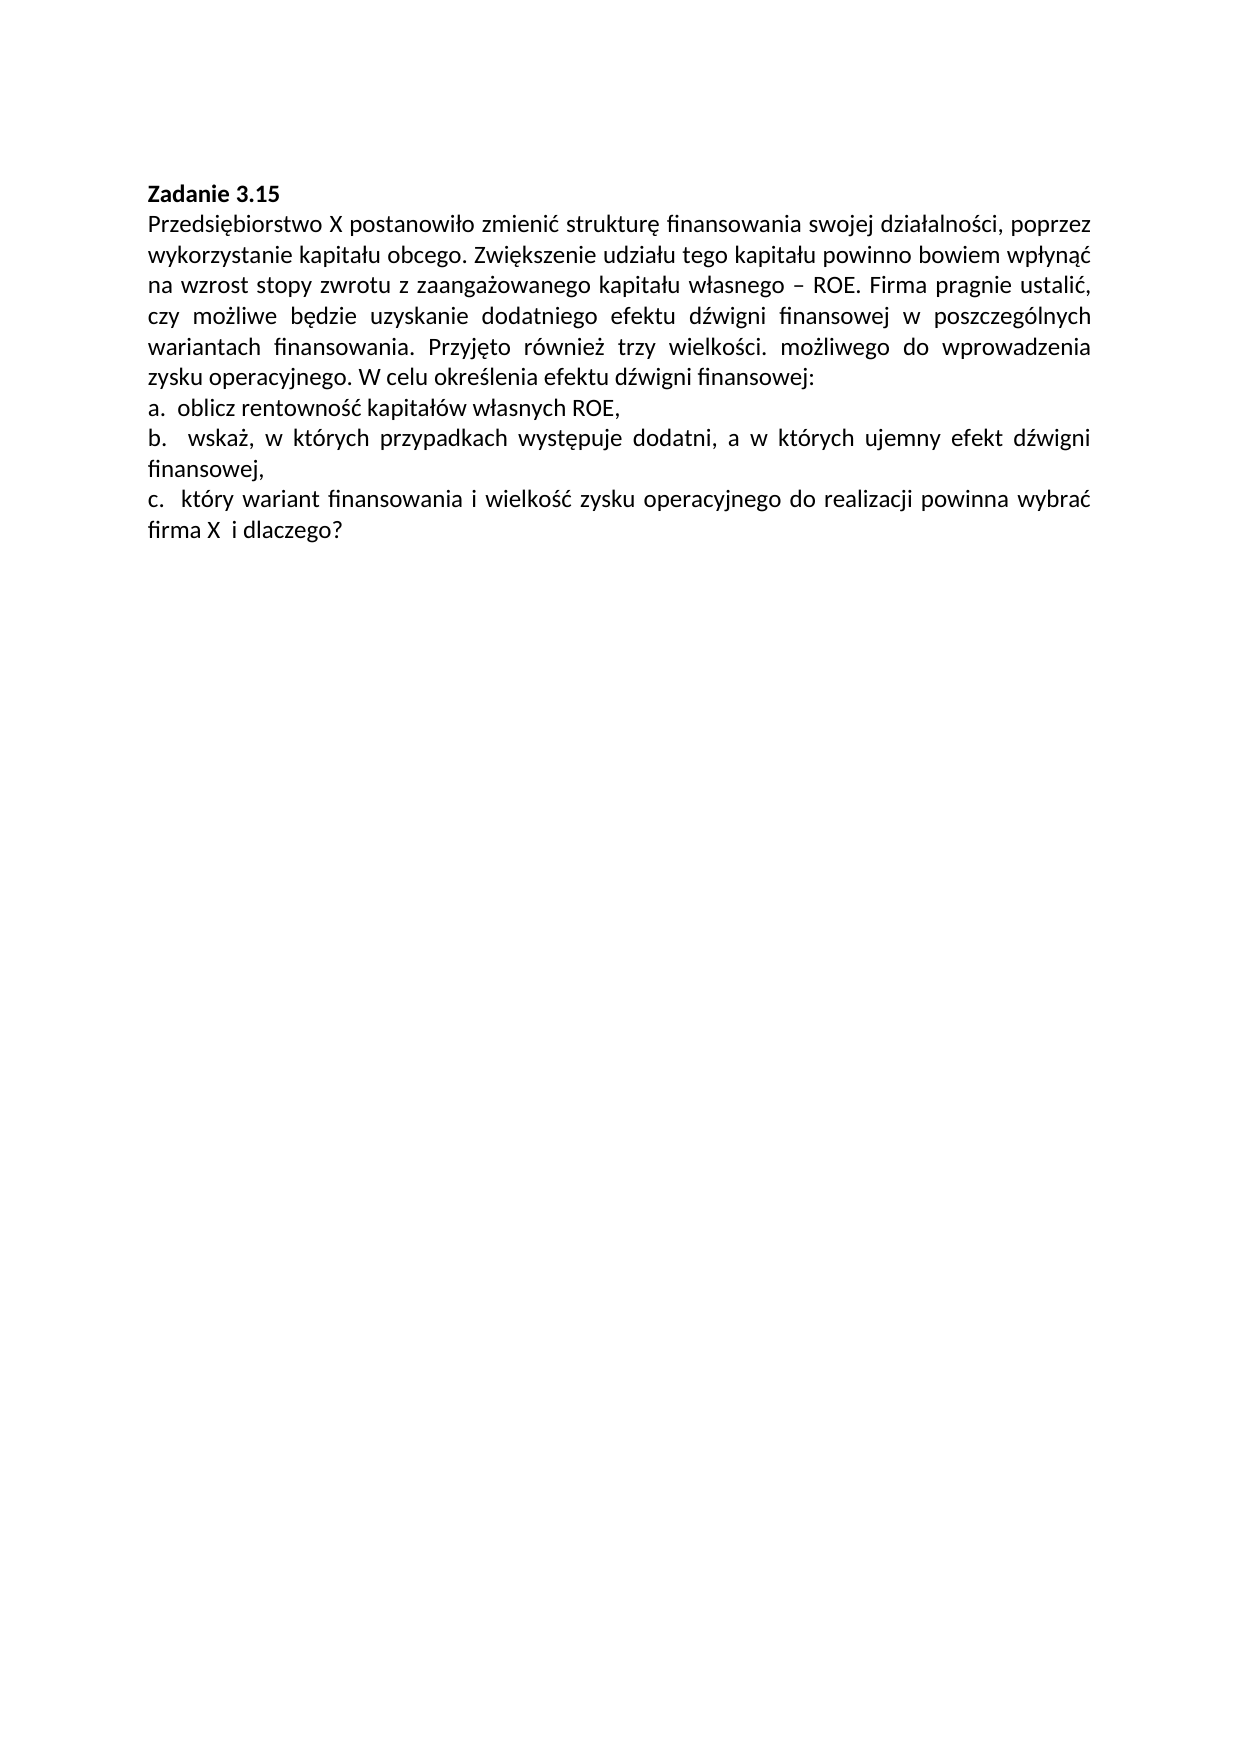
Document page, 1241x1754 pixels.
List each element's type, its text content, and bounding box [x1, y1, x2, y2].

text b. wskaż, w których przypadkach występuje dodatni, a w których ujemny efekt dźwigni finansowej, [148, 422, 1093, 483]
text Przedsiębiorstwo X postanowiło zmienić strukturę finansowania swojej działalności, poprzez wykorzystanie kapitału obcego. Zwiększenie udziału tego kapitału powinno bowiem wpłynąć na wzrost stopy zwrotu z zaangażowanego kapitału własnego – ROE. Firma pragnie ustalić, czy możliwe będzie uzyskanie dodatniego efektu dźwigni finansowej w poszczególnych wariantach finansowania. Przyjęto również trzy wielkości. możliwego do wprowadzenia zysku operacyjnego. W celu określenia efektu dźwigni finansowej: [148, 209, 1093, 392]
text Zadanie 3.15 [148, 178, 1093, 209]
text a. oblicz rentowność kapitałów własnych ROE, [148, 392, 1093, 422]
text c. który wariant finansowania i wielkość zysku operacyjnego do realizacji powinna wybrać firma X i dlaczego? [148, 483, 1093, 544]
